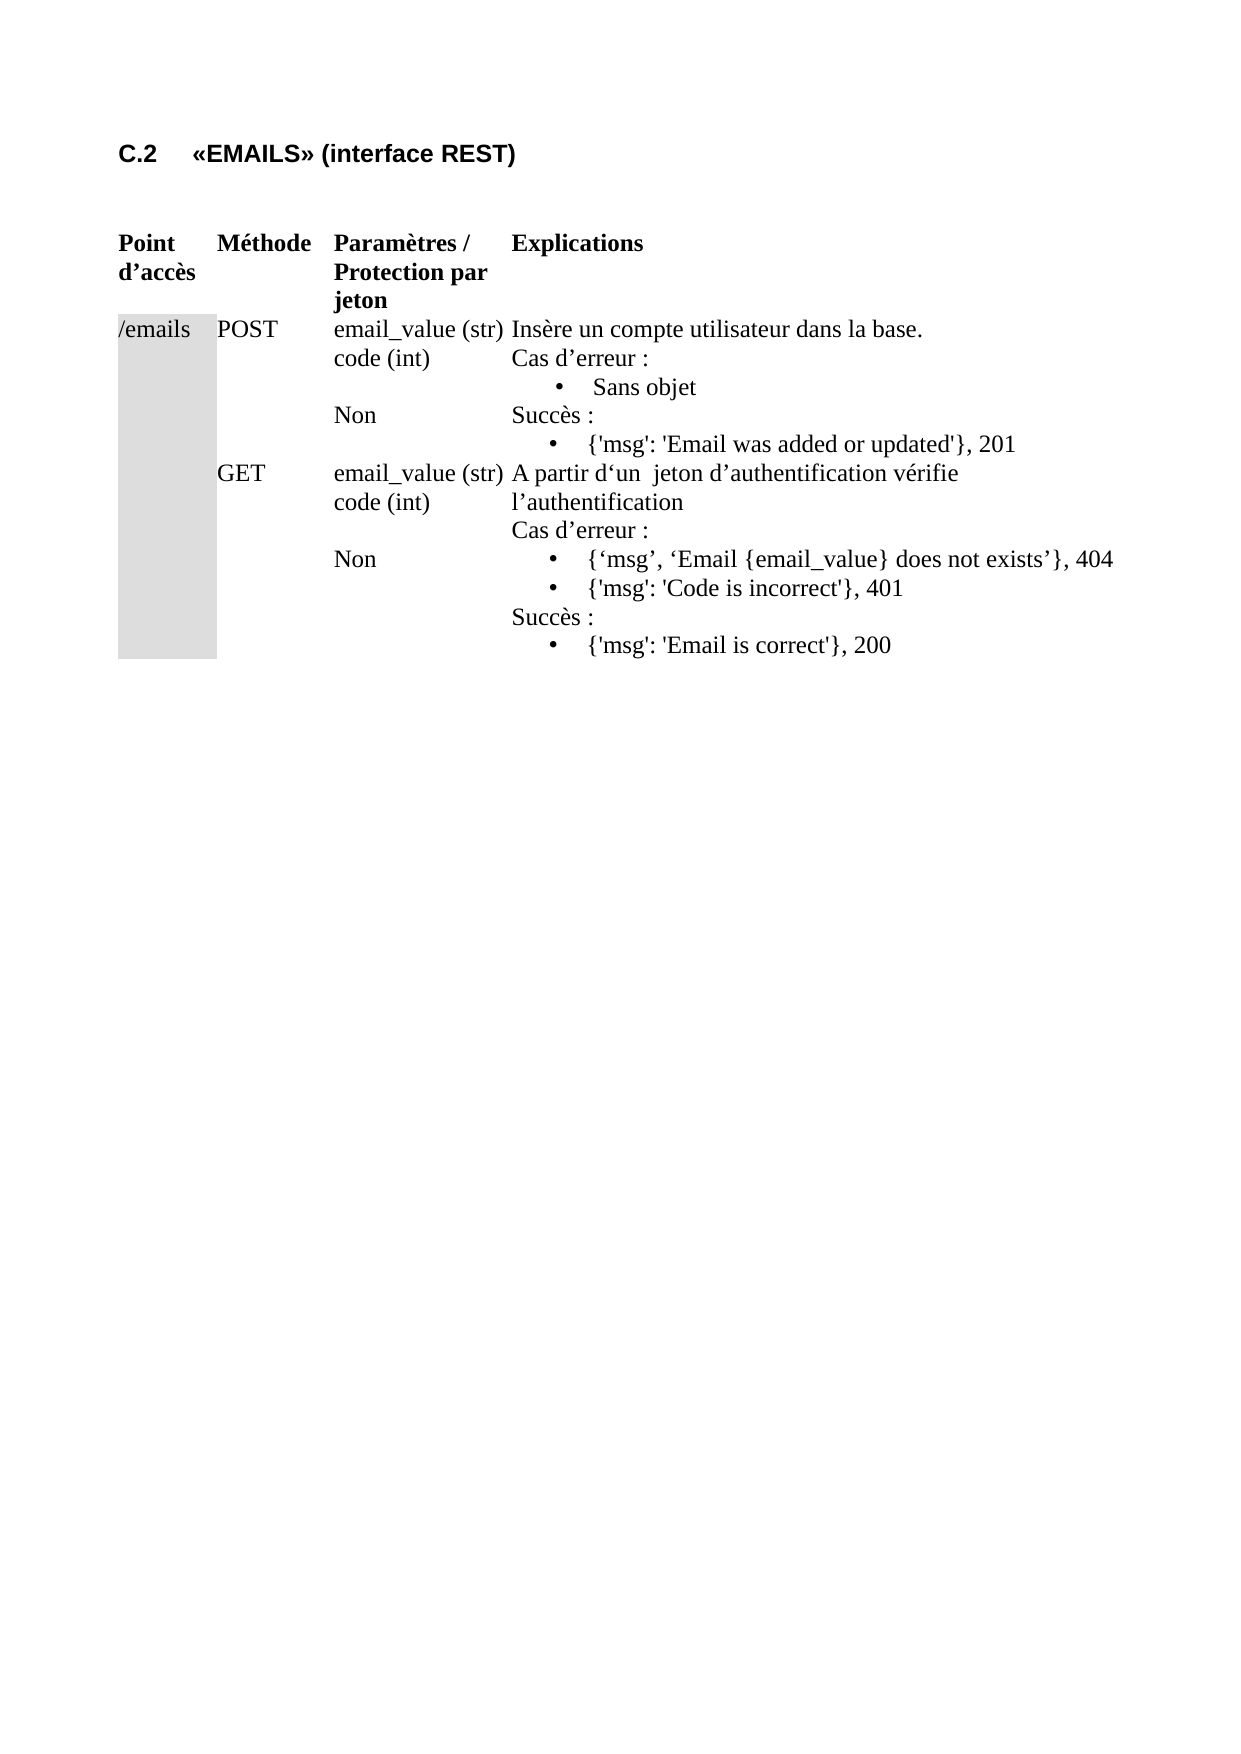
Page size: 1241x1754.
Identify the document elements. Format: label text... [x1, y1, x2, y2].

table_cell email_value (str) code (int) Non [334, 458, 511, 659]
table_cell /emails [118, 314, 217, 659]
table_cell Insère un compte utilisateur dans la base. Cas d’erreur : Sans objet Succès : {'msg': 'Email was added or updated'}, 201 [511, 314, 1122, 458]
table_cell POST [217, 314, 333, 458]
table_header Méthode [217, 228, 333, 314]
subtitle «EMAILS» (interface REST) [118, 139, 1122, 168]
table_header Point d’accès [118, 228, 217, 314]
table_header Paramètres / Protection par jeton [334, 228, 511, 314]
table_header Explications [511, 228, 1122, 314]
table_cell email_value (str) code (int) Non [334, 314, 511, 458]
table_cell A partir d‘un jeton d’authentification vérifie l’authentification Cas d’erreur : {‘msg’, ‘Email {email_value} does not exists’}, 404 {'msg': 'Code is incorrect'}, 401 Succès : {'msg': 'Email is correct'}, 200 [511, 458, 1122, 659]
table_cell GET [217, 458, 333, 659]
